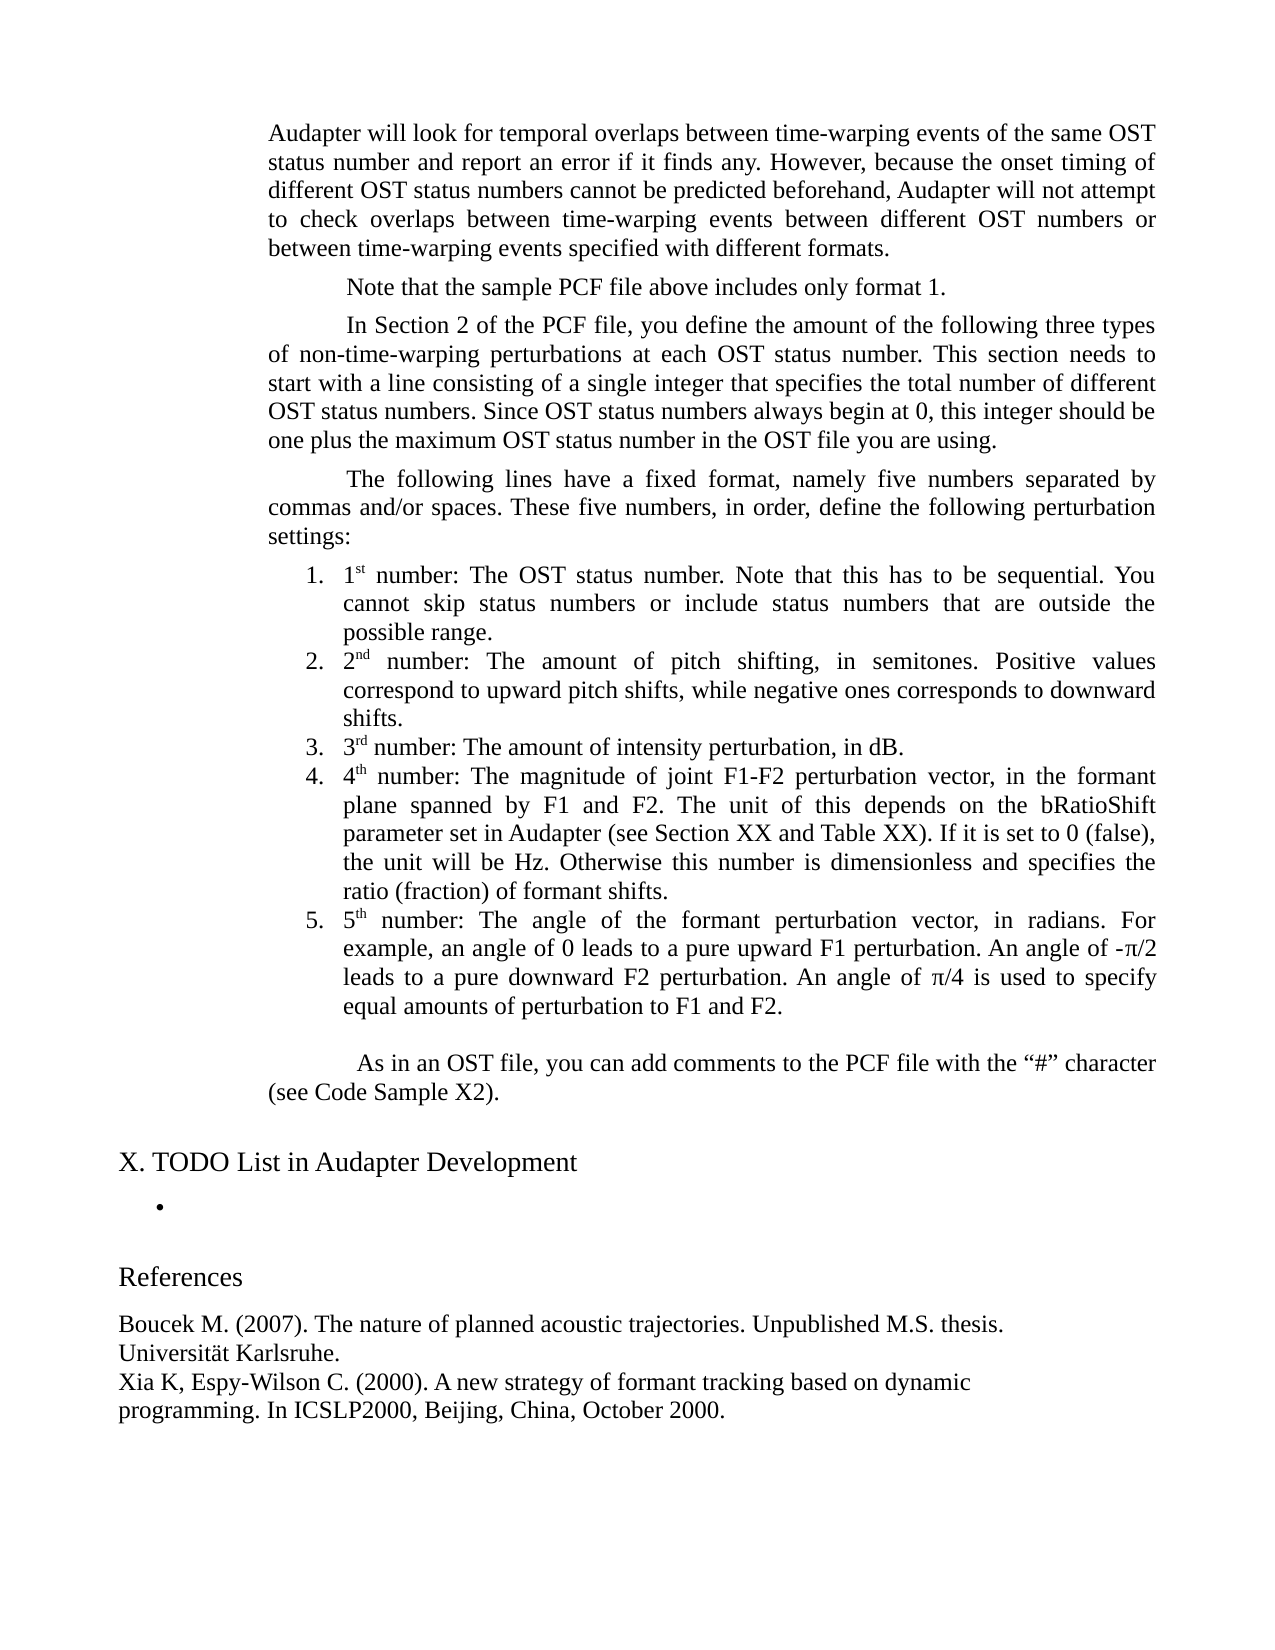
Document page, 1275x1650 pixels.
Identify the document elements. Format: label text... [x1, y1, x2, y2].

subtitle X. TODO List in Audapter Development [118, 1144, 1157, 1177]
subtitle References [118, 1261, 1157, 1293]
list 2nd number: The amount of pitch shifting, in semitones. Positive values correspond to upward pitch shifts, while negative ones corresponds to downward shifts. [305, 646, 1157, 732]
list 1st number: The OST status number. Note that this has to be sequential. You cannot skip status numbers or include status numbers that are outside the possible range. [305, 560, 1157, 646]
list 3rd number: The amount of intensity perturbation, in dB. [305, 732, 1157, 761]
list 5th number: The angle of the formant perturbation vector, in radians. For example, an angle of 0 leads to a pure upward F1 perturbation. An angle of -π/2 leads to a pure downward F2 perturbation. An angle of π/4 is used to specify equal amounts of perturbation to F1 and F2. [305, 905, 1157, 1020]
text Boucek M. (2007). The nature of planned acoustic trajectories. Unpublished M.S. thesis. [118, 1309, 1157, 1338]
text Universität Karlsruhe. [118, 1338, 1157, 1367]
text The following lines have a fixed format, namely five numbers separated by commas and/or spaces. These five numbers, in order, define the following perturbation settings: [268, 464, 1157, 550]
text programming. In ICSLP2000, Beijing, China, October 2000. [118, 1395, 1157, 1424]
text Note that the sample PCF file above includes only format 1. [268, 272, 1157, 300]
text Audapter will look for temporal overlaps between time-warping events of the same OST status number and report an error if it finds any. However, because the onset timing of different OST status numbers cannot be predicted beforehand, Audapter will not attempt to check overlaps between time-warping events between different OST numbers or between time-warping events specified with different formats. [268, 118, 1157, 262]
list 4th number: The magnitude of joint F1-F2 perturbation vector, in the formant plane spanned by F1 and F2. The unit of this depends on the bRatioShift parameter set in Audapter (see Section XX and Table XX). If it is set to 0 (false), the unit will be Hz. Otherwise this number is dimensionless and specifies the ratio (fraction) of formant shifts. [305, 761, 1157, 905]
text In Section 2 of the PCF file, you define the amount of the following three types of non-time-warping perturbations at each OST status number. This section needs to start with a line consisting of a single integer that specifies the total number of different OST status numbers. Since OST status numbers always begin at 0, this integer should be one plus the maximum OST status number in the OST file you are using. [268, 310, 1157, 454]
text Xia K, Espy-Wilson C. (2000). A new strategy of formant tracking based on dynamic [118, 1367, 1157, 1395]
text As in an OST file, you can add comments to the PCF file with the “#” character (see Code Sample X2). [268, 1048, 1157, 1106]
